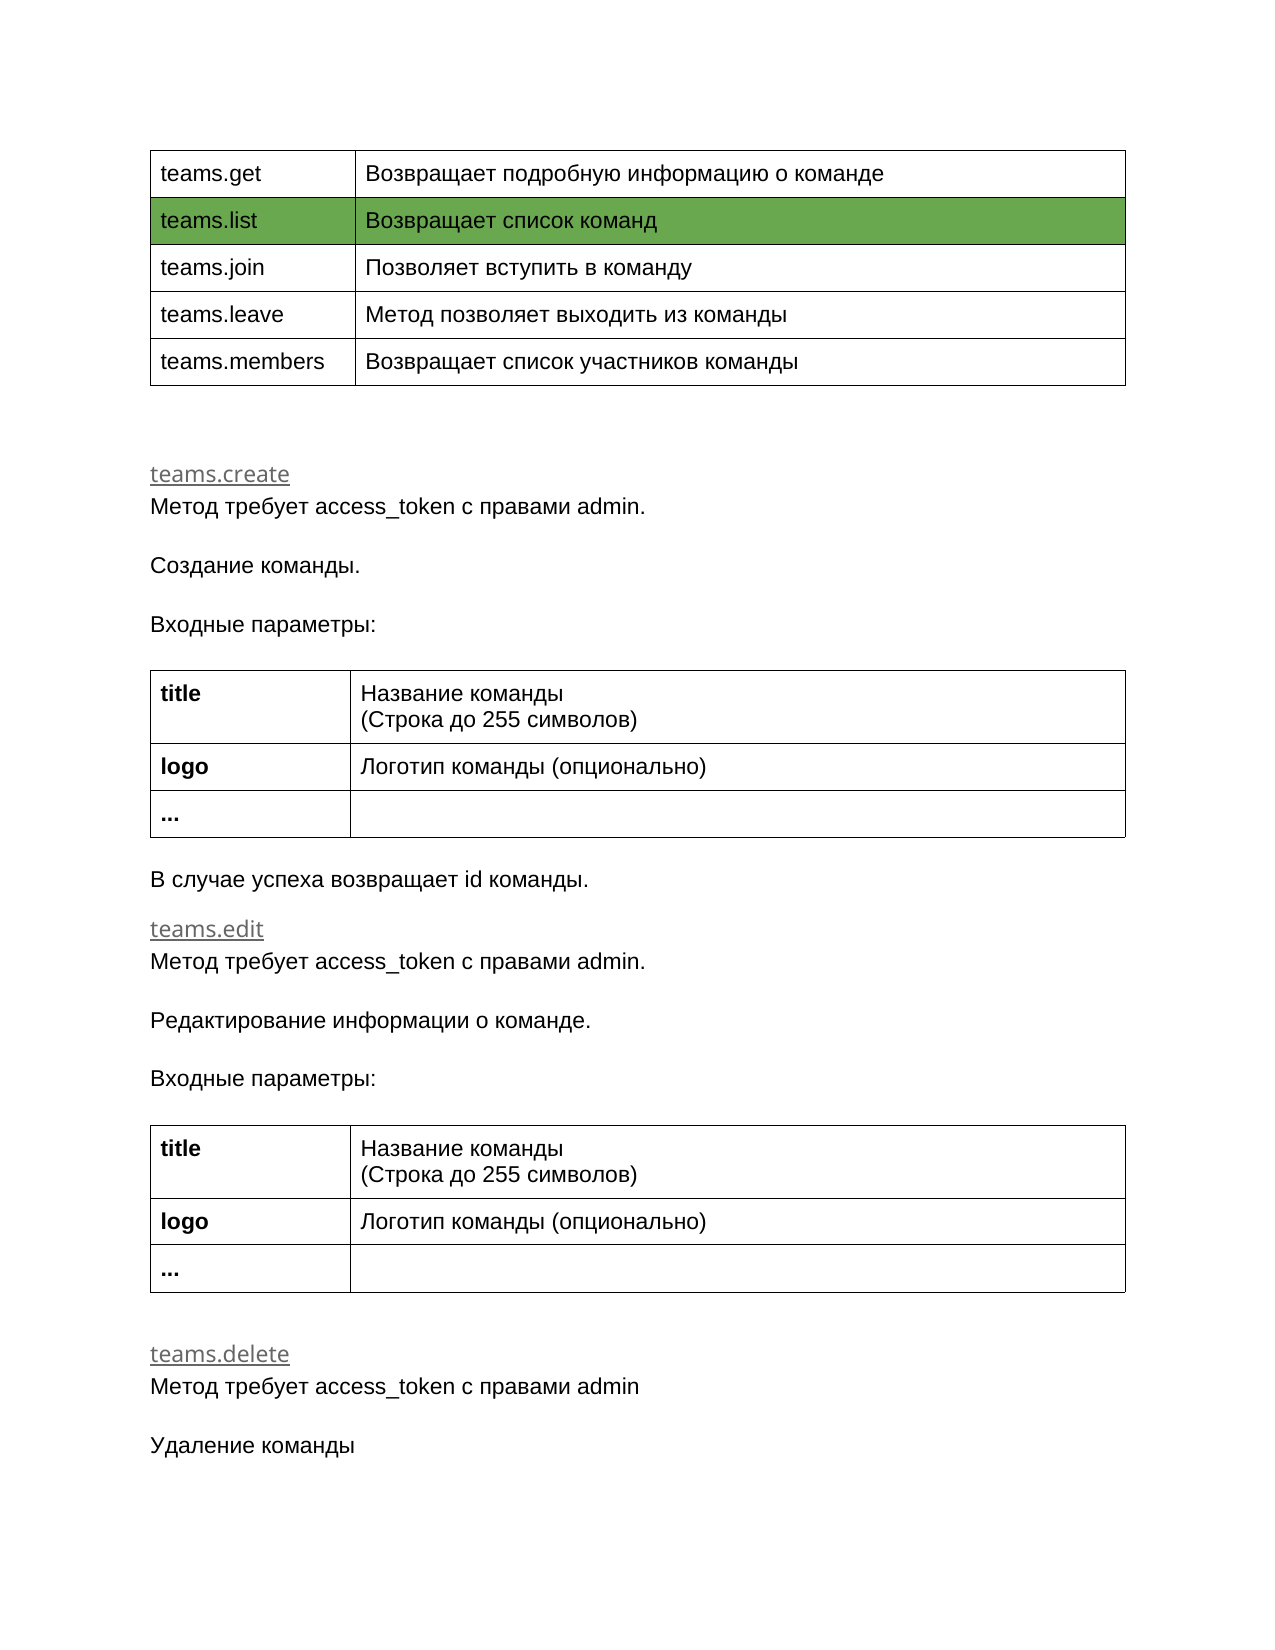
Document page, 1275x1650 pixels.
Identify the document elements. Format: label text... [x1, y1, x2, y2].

subtitle teams.delete [150, 1338, 1125, 1369]
table_cell Возвращает список участников команды [356, 339, 1125, 385]
text В случае успеха возвращает id команды. [150, 867, 1125, 892]
table_header title [151, 1126, 350, 1197]
text Входные параметры: [150, 611, 1125, 637]
table_cell teams.leave [151, 292, 355, 338]
table_cell Логотип команды (опционально) [351, 744, 1125, 790]
table_cell logo [151, 1199, 350, 1244]
table_cell teams.get [151, 151, 355, 197]
table_header Название команды (Строка до 255 символов) [351, 671, 1125, 743]
text Создание команды. [150, 553, 1125, 578]
text Входные параметры: [150, 1066, 1125, 1092]
text Метод требует access_token с правами admin. [150, 948, 1125, 974]
table_cell [351, 791, 1125, 837]
table_cell Метод позволяет выходить из команды [356, 292, 1125, 338]
table_cell ... [151, 791, 350, 837]
text Метод требует access_token с правами admin [150, 1374, 1125, 1399]
text Метод требует access_token с правами admin. [150, 494, 1125, 519]
table_cell Возвращает подробную информацию о команде [356, 151, 1125, 197]
table_cell teams.list [151, 198, 355, 244]
table_header title [151, 671, 350, 743]
table_cell logo [151, 744, 350, 790]
subtitle teams.create [150, 458, 1125, 489]
table_cell teams.join [151, 245, 355, 291]
table_cell Логотип команды (опционально) [351, 1199, 1125, 1244]
table_cell Возвращает список команд [356, 198, 1125, 244]
table_cell ... [151, 1245, 350, 1291]
text Редактирование информации о команде. [150, 1007, 1125, 1033]
subtitle teams.edit [150, 913, 1125, 944]
table_cell [351, 1245, 1125, 1291]
table_cell teams.members [151, 339, 355, 385]
table_header Название команды (Строка до 255 символов) [351, 1126, 1125, 1197]
text Удаление команды [150, 1433, 1125, 1458]
table_cell Позволяет вступить в команду [356, 245, 1125, 291]
